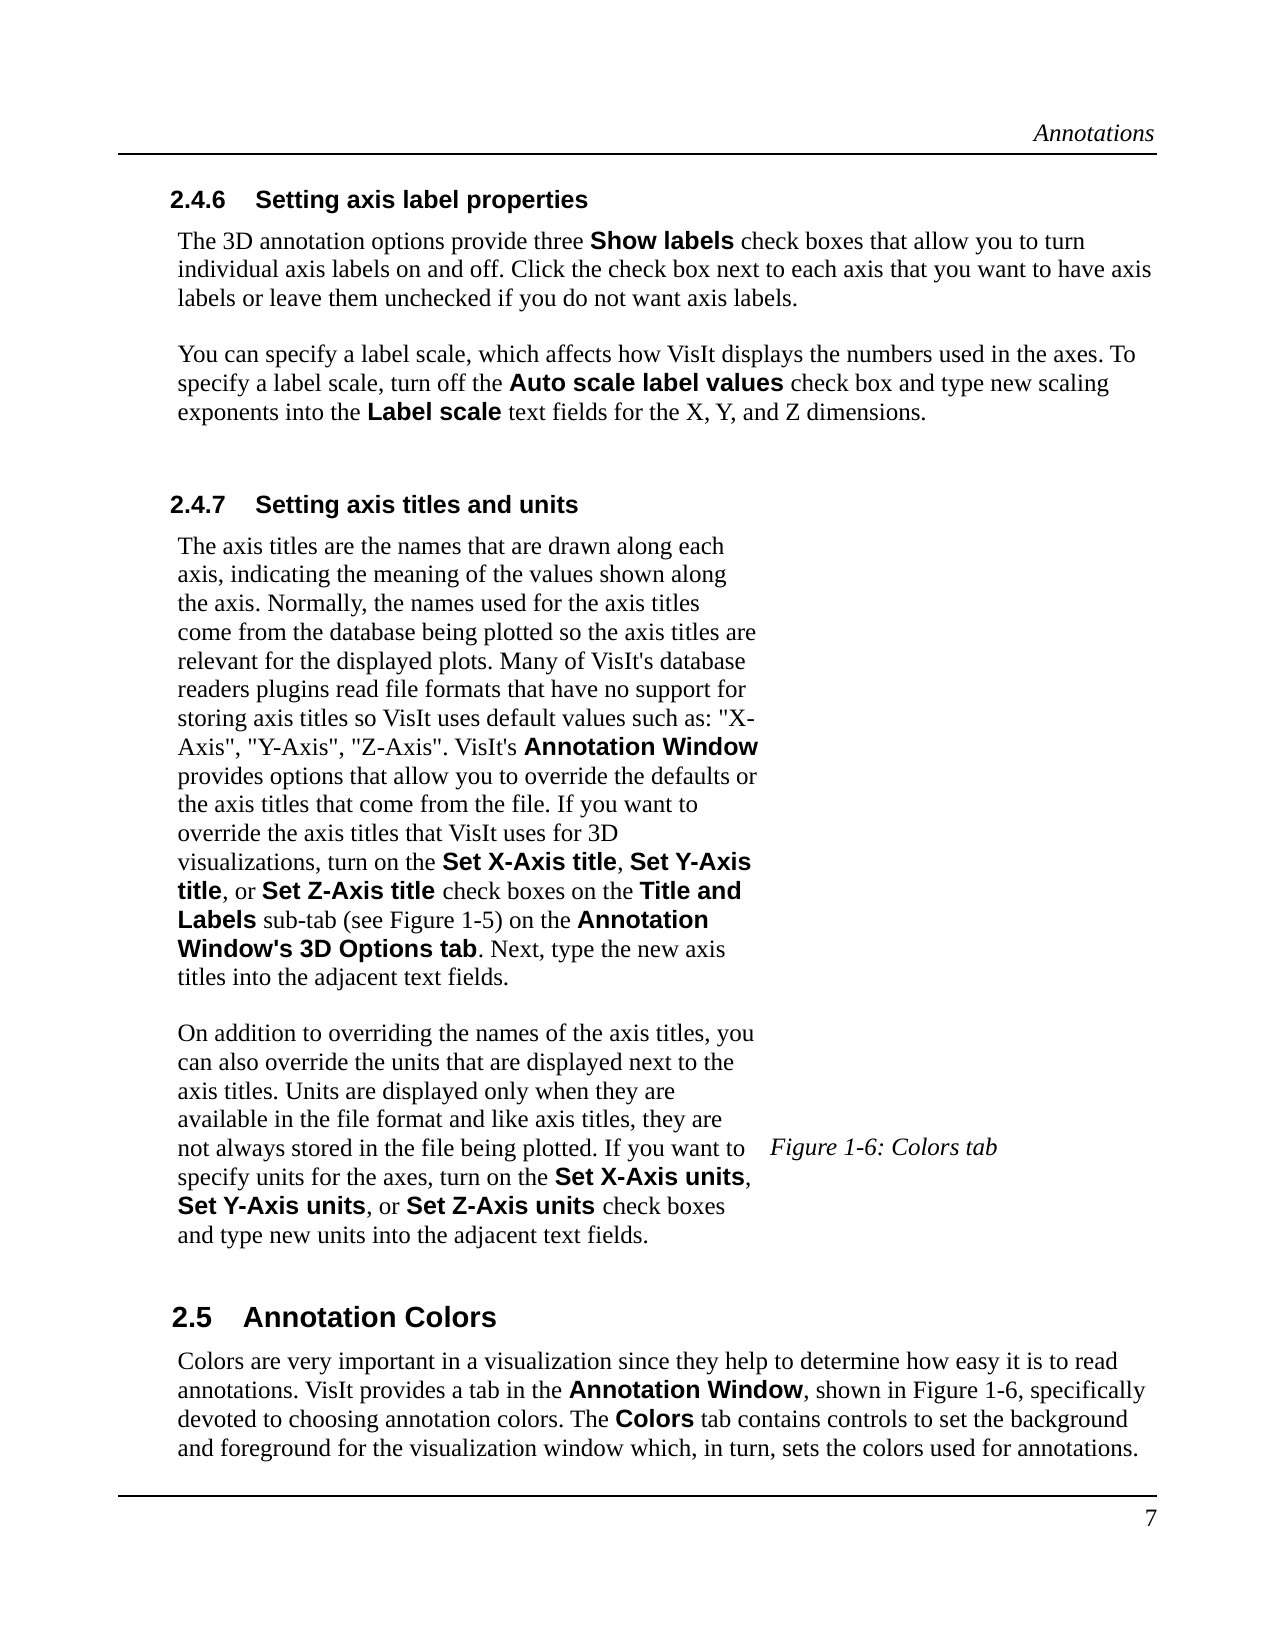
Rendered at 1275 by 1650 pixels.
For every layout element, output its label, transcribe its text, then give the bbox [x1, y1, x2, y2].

text On addition to overriding the names of the axis titles, you can also override the units that are displayed next to the axis titles. Units are displayed only when they are available in the file format and like axis titles, they are not always stored in the file being plotted. If you want to specify units for the axes, turn on the Set X-Axis units, Set Y-Axis units, or Set Z-Axis units check boxes and type new units into the adjacent text fields. [177, 1018, 1157, 1248]
text The 3D annotation options provide three Show labels check boxes that allow you to turn individual axis labels on and off. Click the check box next to each axis that you want to have axis labels or leave them unchecked if you do not want axis labels. [177, 226, 1157, 312]
subtitle Annotation Colors [163, 1300, 1157, 1334]
text Colors are very important in a visualization since they help to determine how easy it is to read annotations. VisIt provides a tab in the Annotation Window, shown in Figure 1-6, specifically devoted to choosing annotation colors. The Colors tab contains controls to set the background and foreground for the visualization window which, in turn, sets the colors used for annotations. [177, 1346, 1157, 1462]
subtitle Setting axis titles and units [163, 490, 1157, 519]
text You can specify a label scale, which affects how VisIt displays the numbers used in the axes. To specify a label scale, turn off the Auto scale label values check box and type new scaling exponents into the Label scale text fields for the X, Y, and Z dimensions. [177, 339, 1157, 426]
subtitle Setting axis label properties [163, 185, 1157, 214]
text The axis titles are the names that are drawn along each axis, indicating the meaning of the values shown along the axis. Normally, the names used for the axis titles come from the database being plotted so the axis titles are relevant for the displayed plots. Many of VisIt's database readers plugins read file formats that have no support for storing axis titles so VisIt uses default values such as: "X-Axis", "Y-Axis", "Z-Axis". VisIt's Annotation Window provides options that allow you to override the defaults or the axis titles that come from the file. If you want to override the axis titles that VisIt uses for 3D visualizations, turn on the Set X-Axis title, Set Y-Axis title, or Set Z-Axis title check boxes on the Title and Labels sub-tab (see Figure 1-5) on the Annotation Window's 3D Options tab. Next, type the new axis titles into the adjacent text fields. [177, 531, 1157, 991]
text Figure 1-6: Colors tab [770, 555, 1145, 1161]
